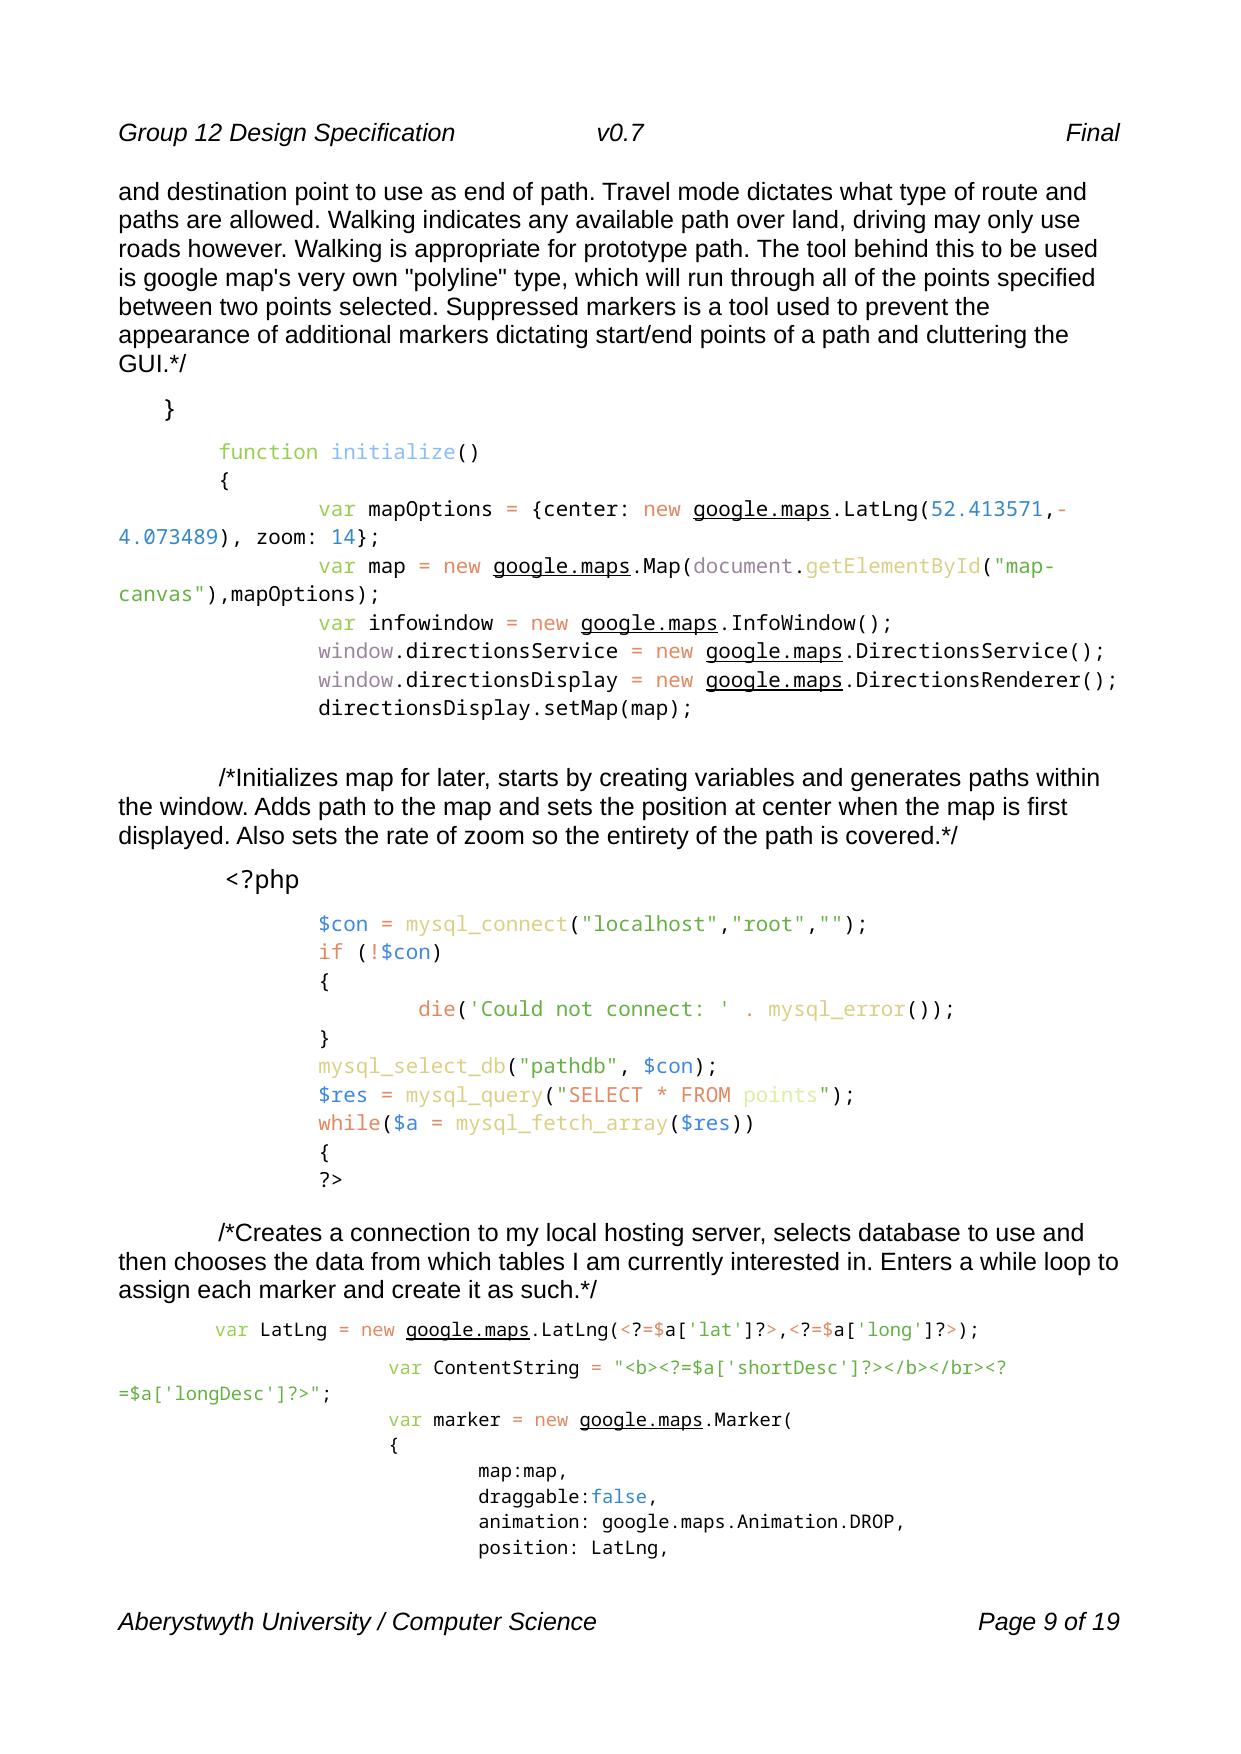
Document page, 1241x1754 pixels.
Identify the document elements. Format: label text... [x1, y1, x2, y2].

text draggable:false, [118, 1483, 1122, 1509]
text var marker = new google.maps.Marker( [118, 1406, 1122, 1432]
text directionsDisplay.setMap(map); [118, 693, 1122, 722]
text var LatLng = new google.maps.LatLng(<?=$a['lat']?>,<?=$a['long']?>); [118, 1317, 1122, 1342]
text window.directionsService = new google.maps.DirectionsService(); [118, 636, 1122, 665]
text var ContentString = "<b><?=$a['shortDesc']?></b></br><?=$a['longDesc']?>"; [118, 1354, 1122, 1406]
text position: LatLng, [118, 1534, 1122, 1560]
text ?> [118, 1166, 1122, 1194]
text } [118, 390, 1122, 424]
text window.directionsDisplay = new google.maps.DirectionsRenderer(); [118, 665, 1122, 693]
text { [118, 966, 1122, 994]
text mysql_select_db("pathdb", $con); [118, 1051, 1122, 1080]
text function initialize() [118, 437, 1122, 465]
text if (!$con) [118, 937, 1122, 966]
text map:map, [118, 1457, 1122, 1483]
text animation: google.maps.Animation.DROP, [118, 1509, 1122, 1534]
text die('Could not connect: ' . mysql_error()); [118, 994, 1122, 1023]
text while($a = mysql_fetch_array($res)) [118, 1108, 1122, 1137]
text { [118, 1137, 1122, 1166]
text <?php [118, 862, 1122, 896]
text $con = mysql_connect("localhost","root",""); [118, 909, 1122, 937]
text $res = mysql_query("SELECT * FROM points"); [118, 1080, 1122, 1108]
text { [118, 1432, 1122, 1457]
text /*Initializes map for later, starts by creating variables and generates paths within the window. Adds path to the map and sets the position at center when the map is first displayed. Also sets the rate of zoom so the entirety of the path is covered.*/ [118, 763, 1122, 849]
text /*Creates a connection to my local hosting server, selects database to use and then chooses the data from which tables I am currently interested in. Enters a while loop to assign each marker and create it as such.*/ [118, 1218, 1122, 1304]
text and destination point to use as end of path. Travel mode dictates what type of route and paths are allowed. Walking indicates any available path over land, driving may only use roads however. Walking is appropriate for prototype path. The tool behind this to be used is google map's very own "polyline" type, which will run through all of the points specified between two points selected. Suppressed markers is a tool used to prevent the appearance of additional markers dictating start/end points of a path and cluttering the GUI.*/ [118, 176, 1122, 378]
text { [118, 465, 1122, 494]
text var mapOptions = {center: new google.maps.LatLng(52.413571,-4.073489), zoom: 14}; [118, 494, 1122, 551]
text var infowindow = new google.maps.InfoWindow(); [118, 608, 1122, 636]
text } [118, 1023, 1122, 1051]
text var map = new google.maps.Map(document.getElementById("map-canvas"),mapOptions); [118, 551, 1122, 608]
